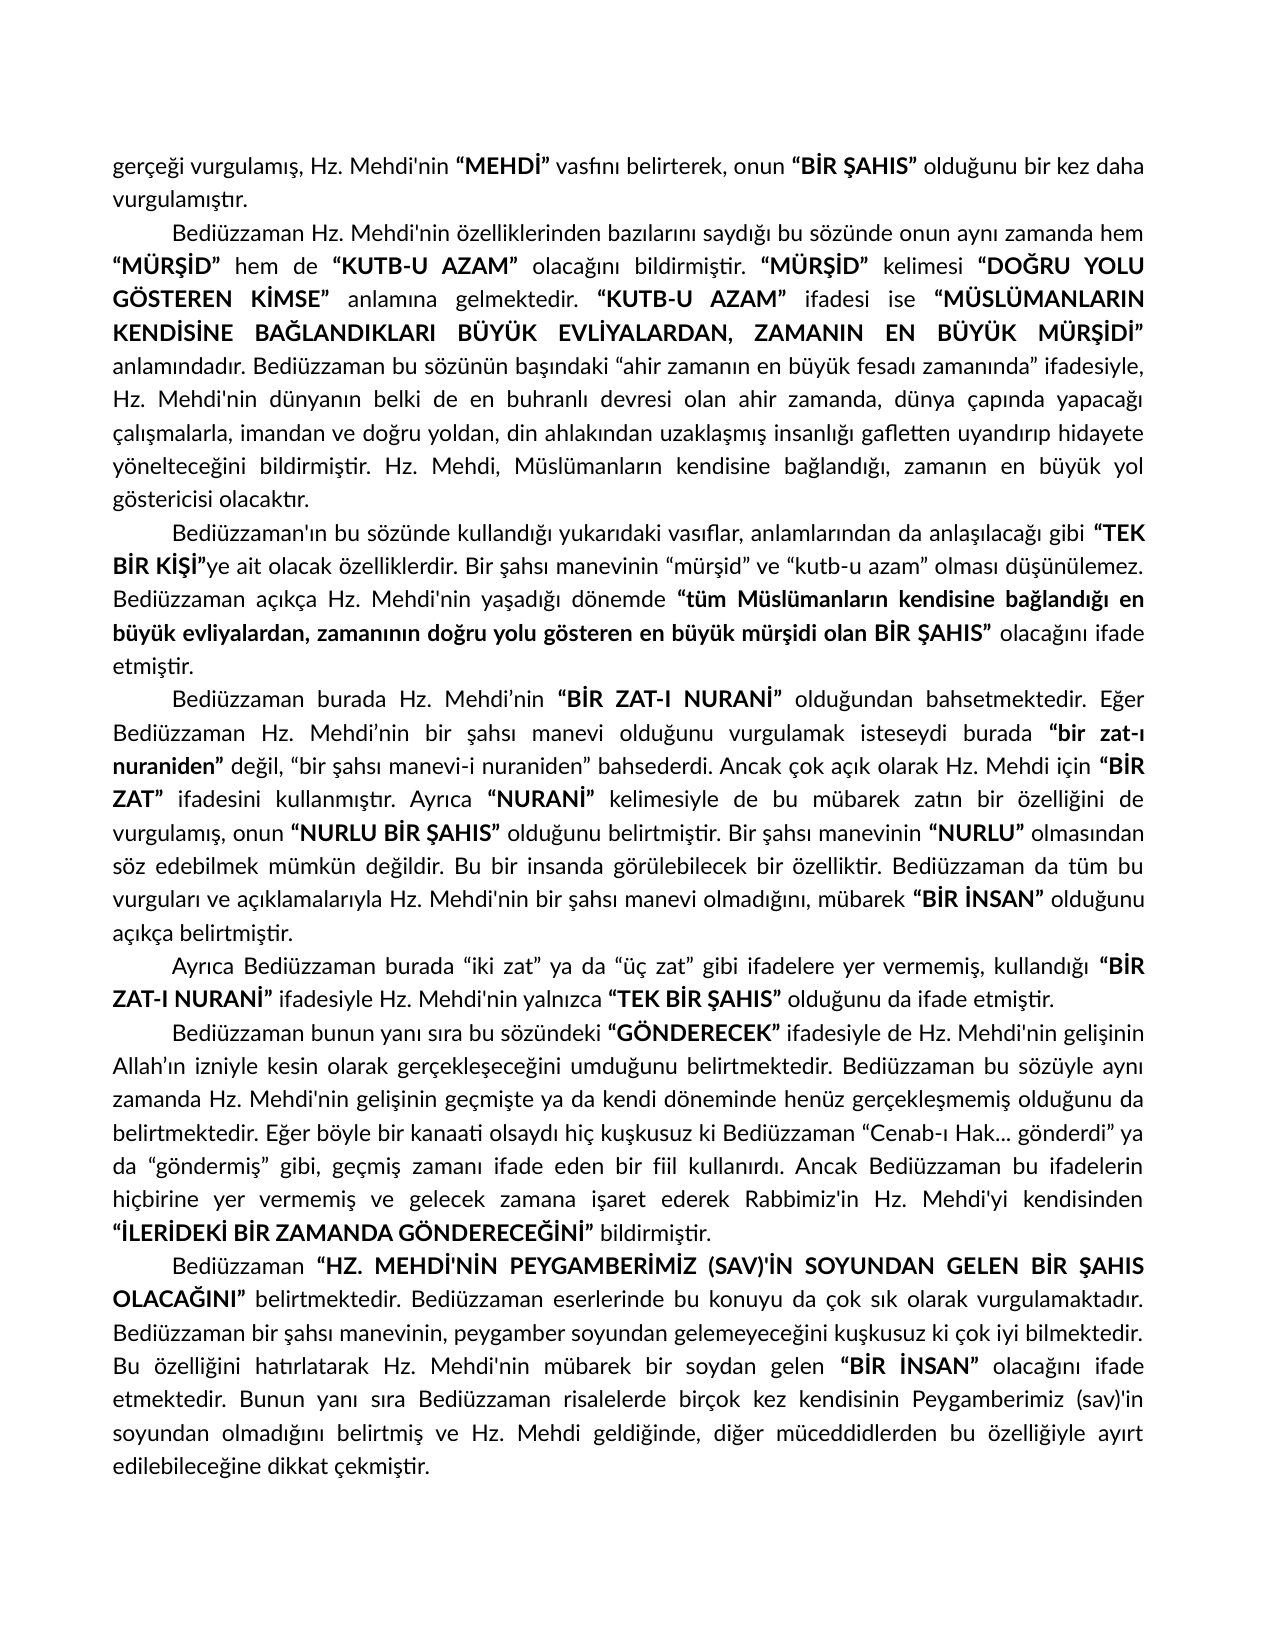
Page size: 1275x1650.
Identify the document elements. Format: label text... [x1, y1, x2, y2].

text Ayrıca Bediüzzaman burada “iki zat” ya da “üç zat” gibi ifadelere yer vermemiş, kullandığı “BİR ZAT-I NURANİ” ifadesiyle Hz. Mehdi'nin yalnızca “TEK BİR ŞAHIS” olduğunu da ifade etmiştir. [112, 948, 1145, 1014]
text Bediüzzaman “HZ. MEHDİ'NİN PEYGAMBERİMİZ (SAV)'İN SOYUNDAN GELEN BİR ŞAHIS OLACAĞINI” belirtmektedir. Bediüzzaman eserlerinde bu konuyu da çok sık olarak vurgulamaktadır. Bediüzzaman bir şahsı manevinin, peygamber soyundan gelemeyeceğini kuşkusuz ki çok iyi bilmektedir. Bu özelliğini hatırlatarak Hz. Mehdi'nin mübarek bir soydan gelen “BİR İNSAN” olacağını ifade etmektedir. Bunun yanı sıra Bediüzzaman risalelerde birçok kez kendisinin Peygamberimiz (sav)'in soyundan olmadığını belirtmiş ve Hz. Mehdi geldiğinde, diğer müceddidlerden bu özelliğiyle ayırt edilebileceğine dikkat çekmiştir. [112, 1248, 1145, 1481]
text Bediüzzaman bunun yanı sıra bu sözündeki “GÖNDERECEK” ifadesiyle de Hz. Mehdi'nin gelişinin Allah’ın izniyle kesin olarak gerçekleşeceğini umduğunu belirtmektedir. Bediüzzaman bu sözüyle aynı zamanda Hz. Mehdi'nin gelişinin geçmişte ya da kendi döneminde henüz gerçekleşmemiş olduğunu da belirtmektedir. Eğer böyle bir kanaati olsaydı hiç kuşkusuz ki Bediüzzaman “Cenab-ı Hak... gönderdi” ya da “göndermiş” gibi, geçmiş zamanı ifade eden bir fiil kullanırdı. Ancak Bediüzzaman bu ifadelerin hiçbirine yer vermemiş ve gelecek zamana işaret ederek Rabbimiz'in Hz. Mehdi'yi kendisinden “İLERİDEKİ BİR ZAMANDA GÖNDERECEĞİNİ” bildirmiştir. [112, 1014, 1145, 1248]
text Bediüzzaman Hz. Mehdi'nin özelliklerinden bazılarını saydığı bu sözünde onun aynı zamanda hem “MÜRŞİD” hem de “KUTB-U AZAM” olacağını bildirmiştir. “MÜRŞİD” kelimesi “DOĞRU YOLU GÖSTEREN KİMSE” anlamına gelmektedir. “KUTB-U AZAM” ifadesi ise “MÜSLÜMANLARIN KENDİSİNE BAĞLANDIKLARI BÜYÜK EVLİYALARDAN, ZAMANIN EN BÜYÜK MÜRŞİDİ” anlamındadır. Bediüzzaman bu sözünün başındaki “ahir zamanın en büyük fesadı zamanında” ifadesiyle, Hz. Mehdi'nin dünyanın belki de en buhranlı devresi olan ahir zamanda, dünya çapında yapacağı çalışmalarla, imandan ve doğru yoldan, din ahlakından uzaklaşmış insanlığı gafletten uyandırıp hidayete yönelteceğini bildirmiştir. Hz. Mehdi, Müslümanların kendisine bağlandığı, zamanın en büyük yol göstericisi olacaktır. [112, 214, 1145, 514]
text Bediüzzaman burada Hz. Mehdi’nin “BİR ZAT-I NURANİ” olduğundan bahsetmektedir. Eğer Bediüzzaman Hz. Mehdi’nin bir şahsı manevi olduğunu vurgulamak isteseydi burada “bir zat-ı nuraniden” değil, “bir şahsı manevi-i nuraniden” bahsederdi. Ancak çok açık olarak Hz. Mehdi için “BİR ZAT” ifadesini kullanmıştır. Ayrıca “NURANİ” kelimesiyle de bu mübarek zatın bir özelliğini de vurgulamış, onun “NURLU BİR ŞAHIS” olduğunu belirtmiştir. Bir şahsı manevinin “NURLU” olmasından söz edebilmek mümkün değildir. Bu bir insanda görülebilecek bir özelliktir. Bediüzzaman da tüm bu vurguları ve açıklamalarıyla Hz. Mehdi'nin bir şahsı manevi olmadığını, mübarek “BİR İNSAN” olduğunu açıkça belirtmiştir. [112, 681, 1145, 948]
text Bediüzzaman'ın bu sözünde kullandığı yukarıdaki vasıflar, anlamlarından da anlaşılacağı gibi “TEK BİR KİŞİ”ye ait olacak özelliklerdir. Bir şahsı manevinin “mürşid” ve “kutb-u azam” olması düşünülemez. Bediüzzaman açıkça Hz. Mehdi'nin yaşadığı dönemde “tüm Müslümanların kendisine bağlandığı en büyük evliyalardan, zamanının doğru yolu gösteren en büyük mürşidi olan BİR ŞAHIS” olacağını ifade etmiştir. [112, 514, 1145, 681]
text gerçeği vurgulamış, Hz. Mehdi'nin “MEHDİ” vasfını belirterek, onun “BİR ŞAHIS” olduğunu bir kez daha vurgulamıştır. [112, 148, 1145, 214]
